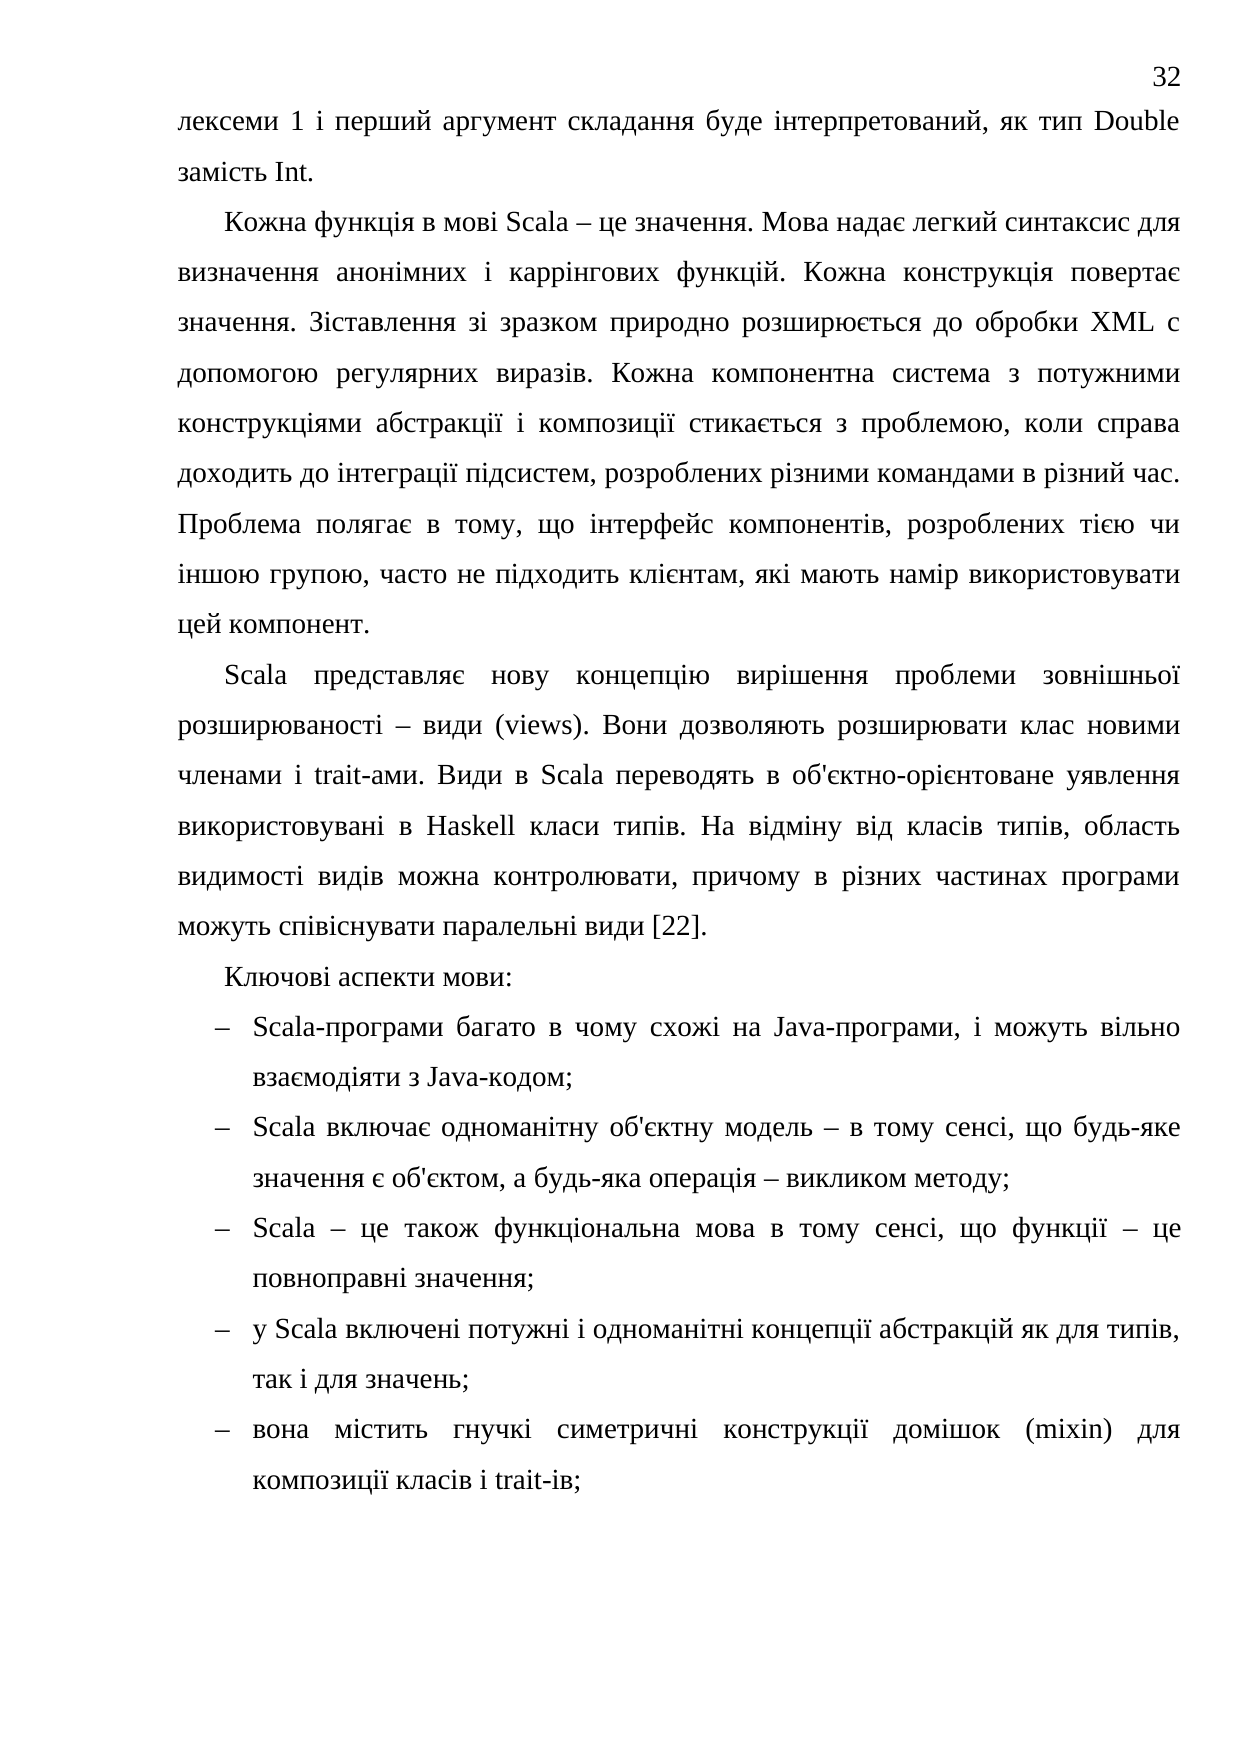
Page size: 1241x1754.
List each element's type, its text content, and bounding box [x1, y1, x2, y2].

list Scala – це також функціональна мова в тому сенсі, що функції – це повноправні значення; [215, 1210, 1181, 1294]
text лексеми 1 і перший аргумент складання буде інтерпретований, як тип Double замість Int. [177, 103, 1181, 187]
list вона містить гнучкі симетричні конструкції домішок (mixin) для композиції класів і trait-ів; [215, 1411, 1181, 1495]
list Scala-програми багато в чому схожі на Java-програми, і можуть вільно взаємодіяти з Java-кодом; [215, 1009, 1181, 1093]
text Кожна функція в мові Scala – це значення. Мова надає легкий синтаксис для визначення анонімних і каррінгових функцій. Кожна конструкція повертає значення. Зіставлення зі зразком природно розширюється до обробки XML c допомогою регулярних виразів. Кожна компонентна система з потужними конструкціями абстракції і композиції стикається з проблемою, коли справа доходить до інтеграції підсистем, розроблених різними командами в різний час. Проблема полягає в тому, що інтерфейс компонентів, розроблених тією чи іншою групою, часто не підходить клієнтам, які мають намір використовувати цей компонент. [177, 204, 1181, 640]
text Ключові аспекти мови: [177, 959, 1181, 992]
list у Scala включені потужні і одноманітні концепції абстракцій як для типів, так і для значень; [215, 1311, 1181, 1395]
text Scala представляє нову концепцію вирішення проблеми зовнішньої розширюваності – види (views). Вони дозволяють розширювати клас новими членами і trait-ами. Види в Scala переводять в об'єктно-орієнтоване уявлення використовувані в Haskell класи типів. На відміну від класів типів, область видимості видів можна контролювати, причому в різних частинах програми можуть співіснувати паралельні види [22]. [177, 657, 1181, 942]
list Scala включає одноманітну об'єктну модель – в тому сенсі, що будь-яке значення є об'єктом, а будь-яка операція – викликом методу; [215, 1109, 1181, 1193]
